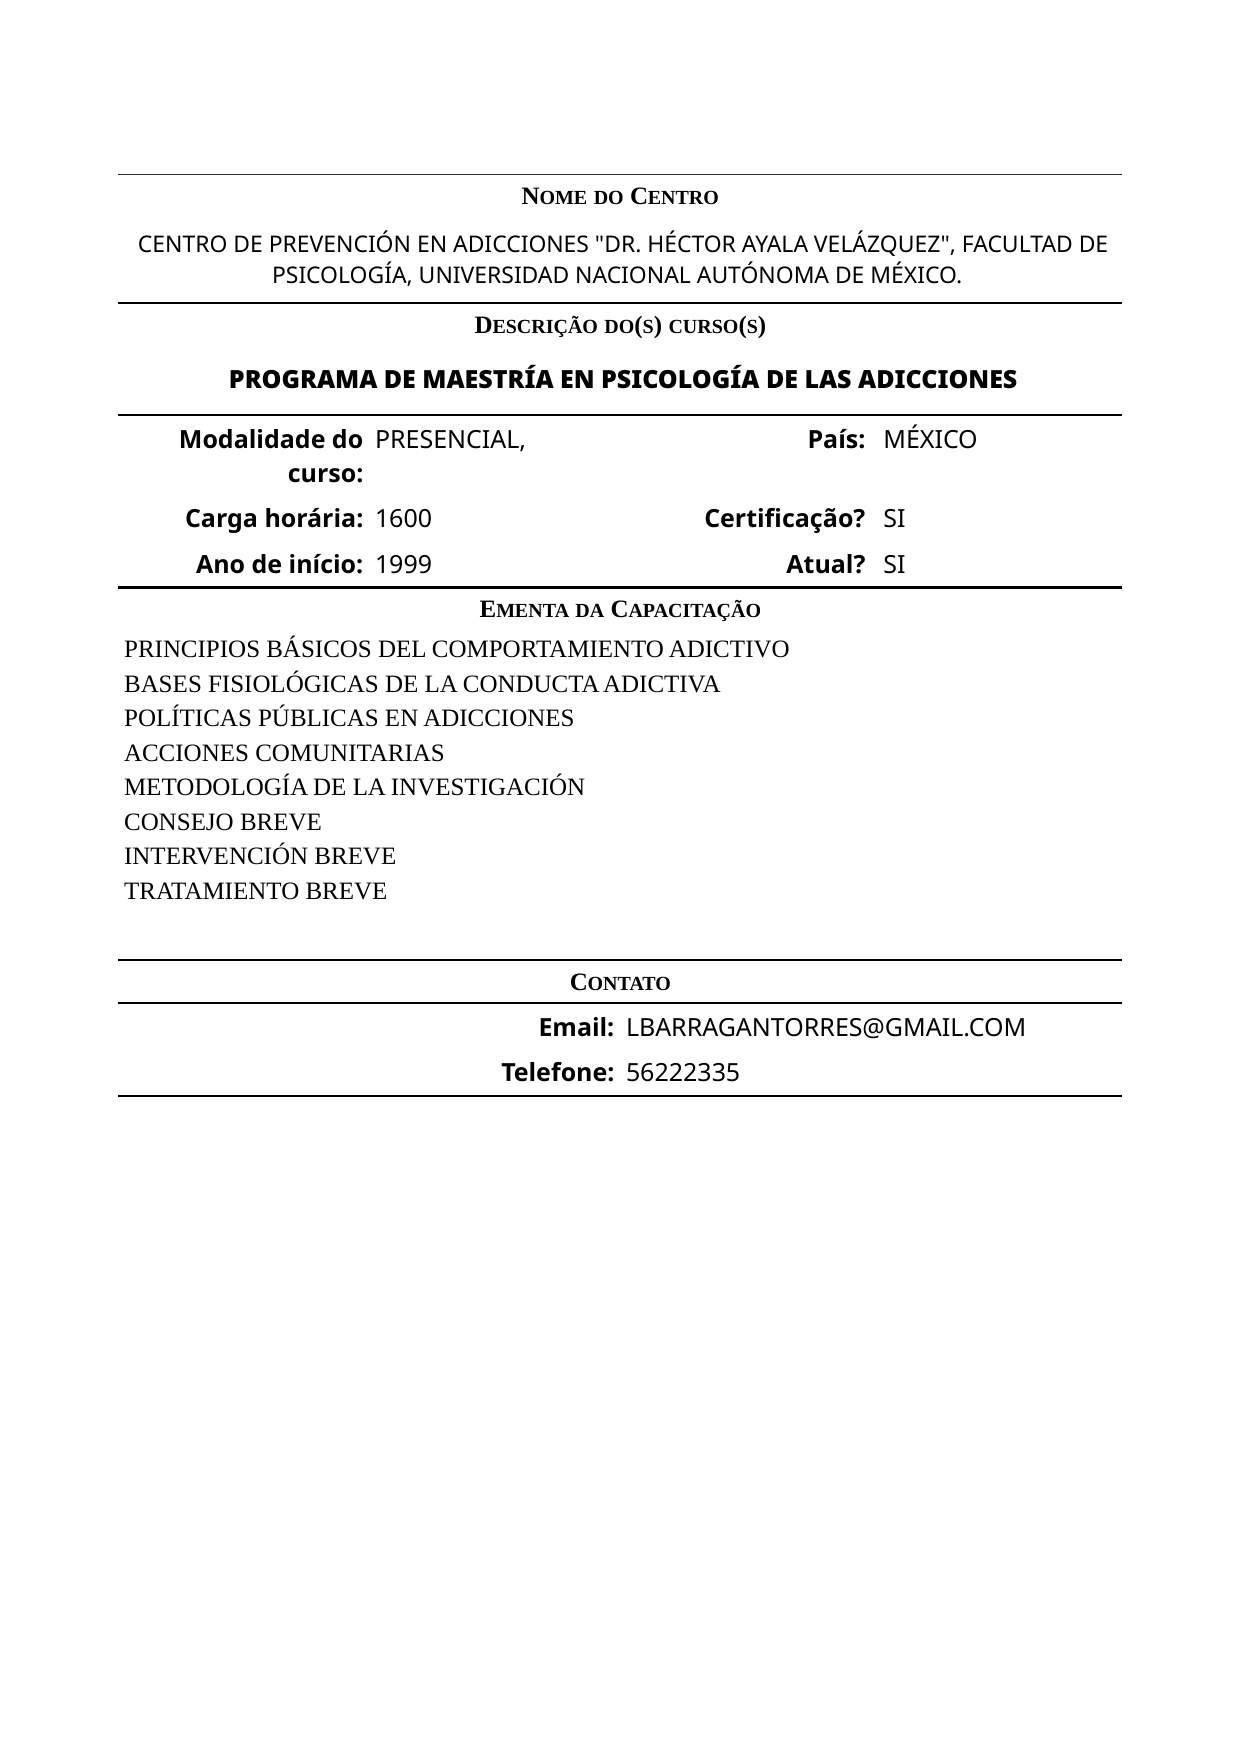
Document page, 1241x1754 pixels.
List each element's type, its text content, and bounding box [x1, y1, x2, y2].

table_cell Ano de início: [118, 541, 369, 586]
table_cell PRINCIPIOS BÁSICOS DEL COMPORTAMIENTO ADICTIVO BASES FISIOLÓGICAS DE LA CONDUCTA ADICTIVA POLÍTICAS PÚBLICAS EN ADICCIONES ACCIONES COMUNITARIAS METODOLOGÍA DE LA INVESTIGACIÓN CONSEJO BREVE INTERVENCIÓN BREVE TRATAMIENTO BREVE [118, 629, 1122, 959]
table_cell PROGRAMA DE MAESTRÍA EN PSICOLOGÍA DE LAS ADICCIONES [118, 344, 1122, 414]
table_header Nome do Centro [118, 176, 1122, 216]
table_cell LBARRAGANTORRES@GMAIL.COM [620, 1004, 1122, 1049]
table_cell CENTRO DE PREVENCIÓN EN ADICCIONES "DR. HÉCTOR AYALA VELÁZQUEZ", FACULTAD DE PSICOLOGÍA, UNIVERSIDAD NACIONAL AUTÓNOMA DE MÉXICO. [118, 216, 1122, 302]
table_cell Descrição do(s) curso(s) [118, 304, 1122, 344]
table_cell Atual? [620, 541, 871, 586]
table_cell Carga horária: [118, 495, 369, 541]
table_cell País: [620, 416, 871, 495]
table_cell Ementa da Capacitação [118, 589, 1122, 629]
table_cell 1999 [369, 541, 620, 586]
table_cell SI [871, 495, 1122, 541]
table_cell Modalidade do curso: [118, 416, 369, 495]
table_cell MÉXICO [871, 416, 1122, 495]
table_cell Telefone: [118, 1049, 620, 1095]
table_cell SI [871, 541, 1122, 586]
table_cell 56222335 [620, 1049, 1122, 1095]
table_cell Email: [118, 1004, 620, 1049]
table_cell Certificação? [620, 495, 871, 541]
table_cell PRESENCIAL, [369, 416, 620, 495]
table_cell Contato [118, 961, 1122, 1002]
table_cell 1600 [369, 495, 620, 541]
